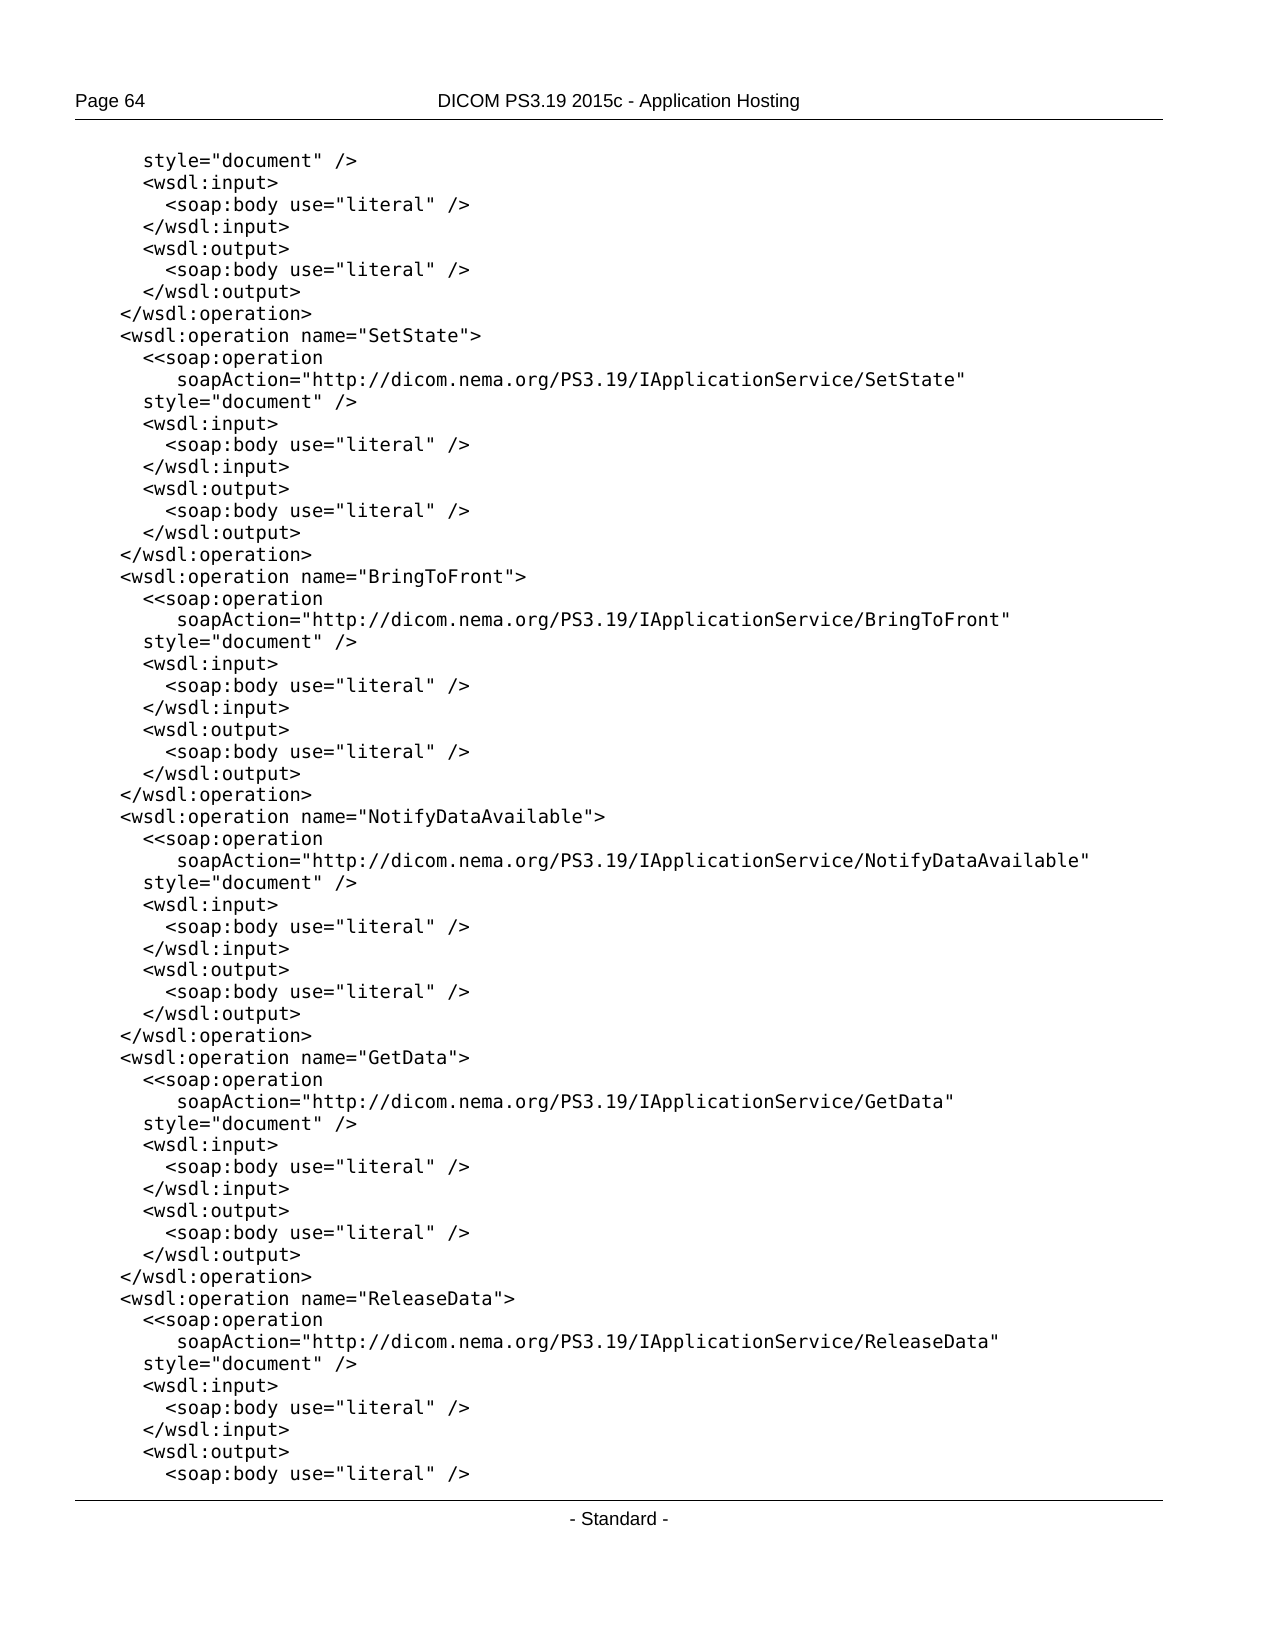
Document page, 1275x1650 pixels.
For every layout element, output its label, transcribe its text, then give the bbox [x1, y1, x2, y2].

text style="document" /> <wsdl:input> <soap:body use="literal" /> </wsdl:input> <wsdl:output> <soap:body use="literal" /> </wsdl:output> </wsdl:operation> <wsdl:operation name="SetState"> <<soap:operation soapAction="http://dicom.nema.org/PS3.19/IApplicationService/SetState" style="document" /> <wsdl:input> <soap:body use="literal" /> </wsdl:input> <wsdl:output> <soap:body use="literal" /> </wsdl:output> </wsdl:operation> <wsdl:operation name="BringToFront"> <<soap:operation soapAction="http://dicom.nema.org/PS3.19/IApplicationService/BringToFront" style="document" /> <wsdl:input> <soap:body use="literal" /> </wsdl:input> <wsdl:output> <soap:body use="literal" /> </wsdl:output> </wsdl:operation> <wsdl:operation name="NotifyDataAvailable"> <<soap:operation soapAction="http://dicom.nema.org/PS3.19/IApplicationService/NotifyDataAvailable" style="document" /> <wsdl:input> <soap:body use="literal" /> </wsdl:input> <wsdl:output> <soap:body use="literal" /> </wsdl:output> </wsdl:operation> <wsdl:operation name="GetData"> <<soap:operation soapAction="http://dicom.nema.org/PS3.19/IApplicationService/GetData" style="document" /> <wsdl:input> <soap:body use="literal" /> </wsdl:input> <wsdl:output> <soap:body use="literal" /> </wsdl:output> </wsdl:operation> <wsdl:operation name="ReleaseData"> <<soap:operation soapAction="http://dicom.nema.org/PS3.19/IApplicationService/ReleaseData" style="document" /> <wsdl:input> <soap:body use="literal" /> </wsdl:input> <wsdl:output> <soap:body use="literal" /> [75, 150, 1162, 1484]
